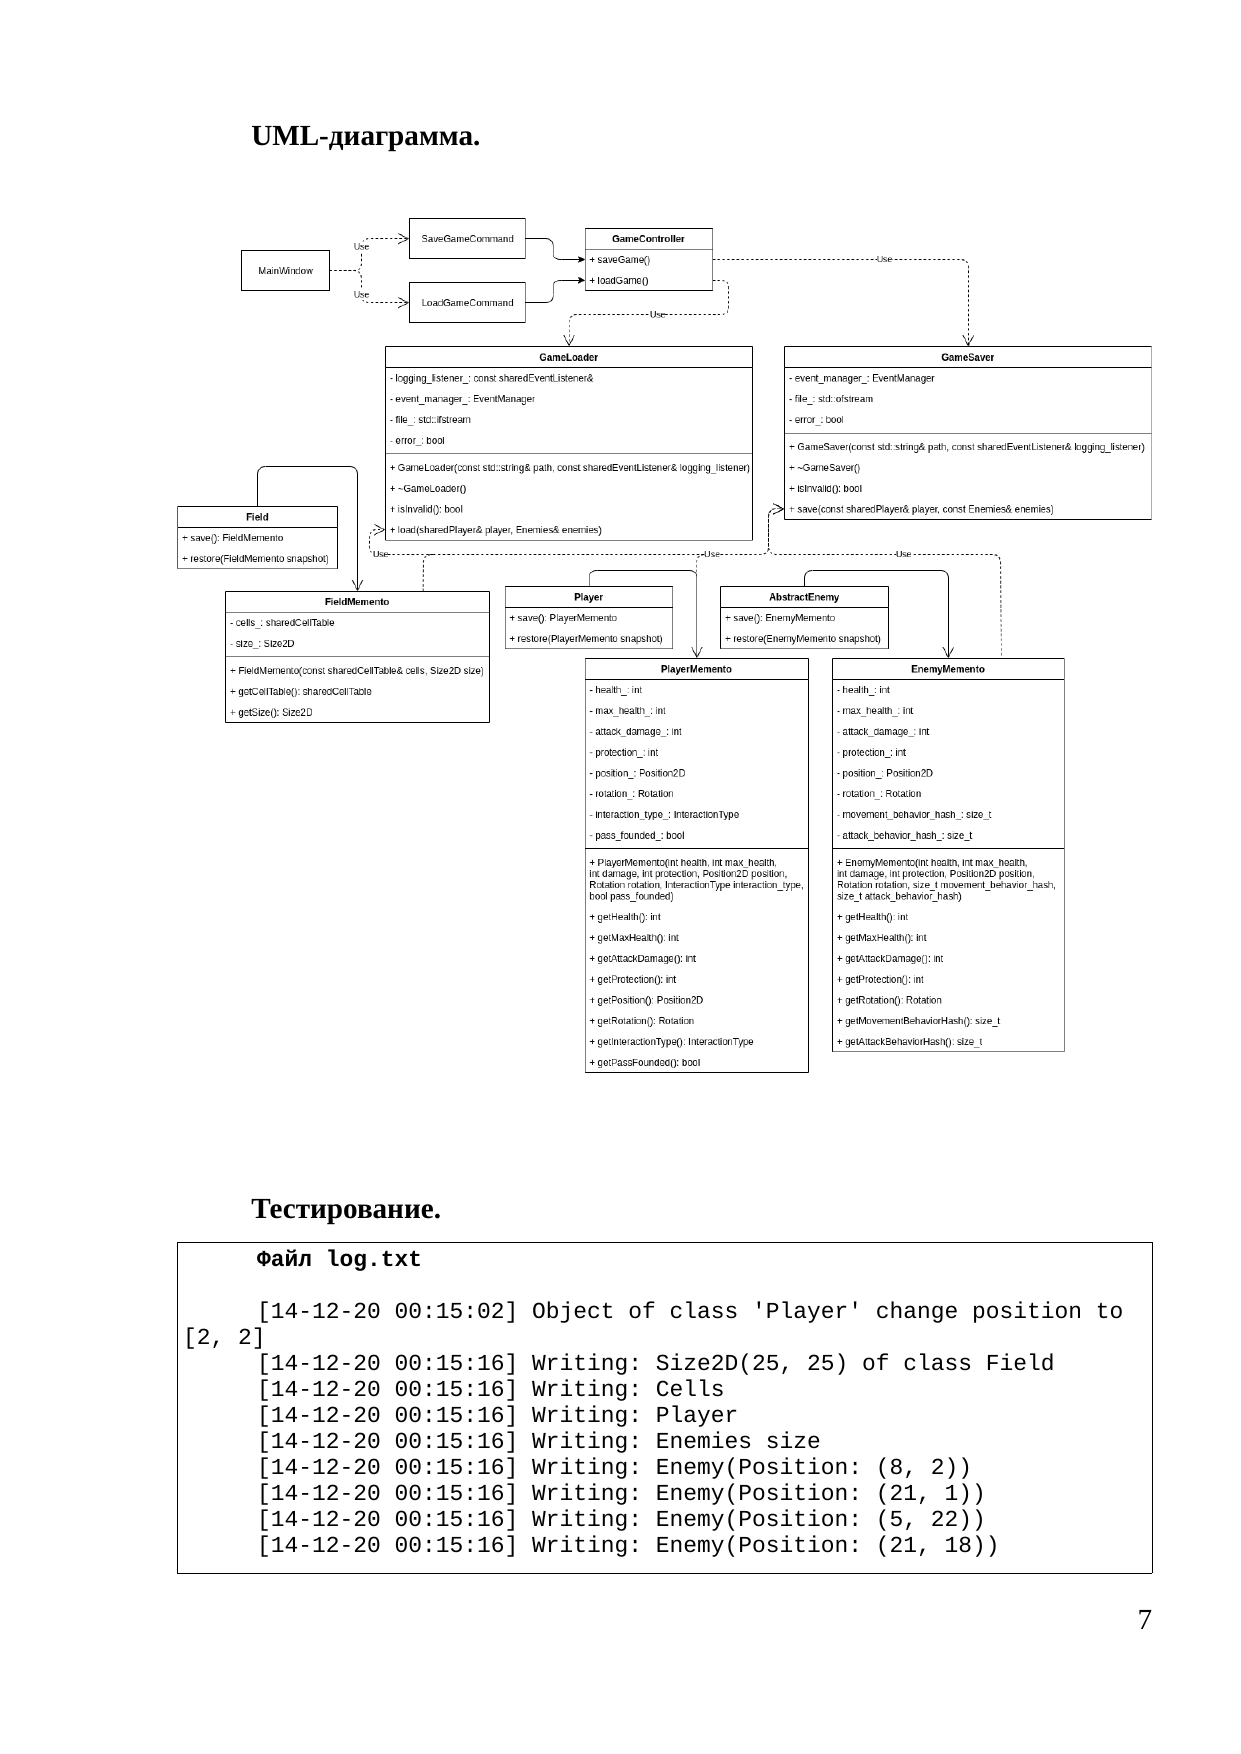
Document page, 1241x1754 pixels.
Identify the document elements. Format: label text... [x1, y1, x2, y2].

picture [177, 218, 1152, 1075]
subtitle UML-диаграмма. [177, 118, 1152, 152]
subtitle Тестирование. [177, 1192, 1152, 1225]
table_header Файл log.txt [14-12-20 00:15:02] Object of class 'Player' change position to [2, 2] [14-12-20 00:15:16] Writing: Size2D(25, 25) of class Field [14-12-20 00:15:16] Writing: Cells [14-12-20 00:15:16] Writing: Player [14-12-20 00:15:16] Writing: Enemies size [14-12-20 00:15:16] Writing: Enemy(Position: (8, 2)) [14-12-20 00:15:16] Writing: Enemy(Position: (21, 1)) [14-12-20 00:15:16] Writing: Enemy(Position: (5, 22)) [14-12-20 00:15:16] Writing: Enemy(Position: (21, 18)) [178, 1243, 1152, 1573]
